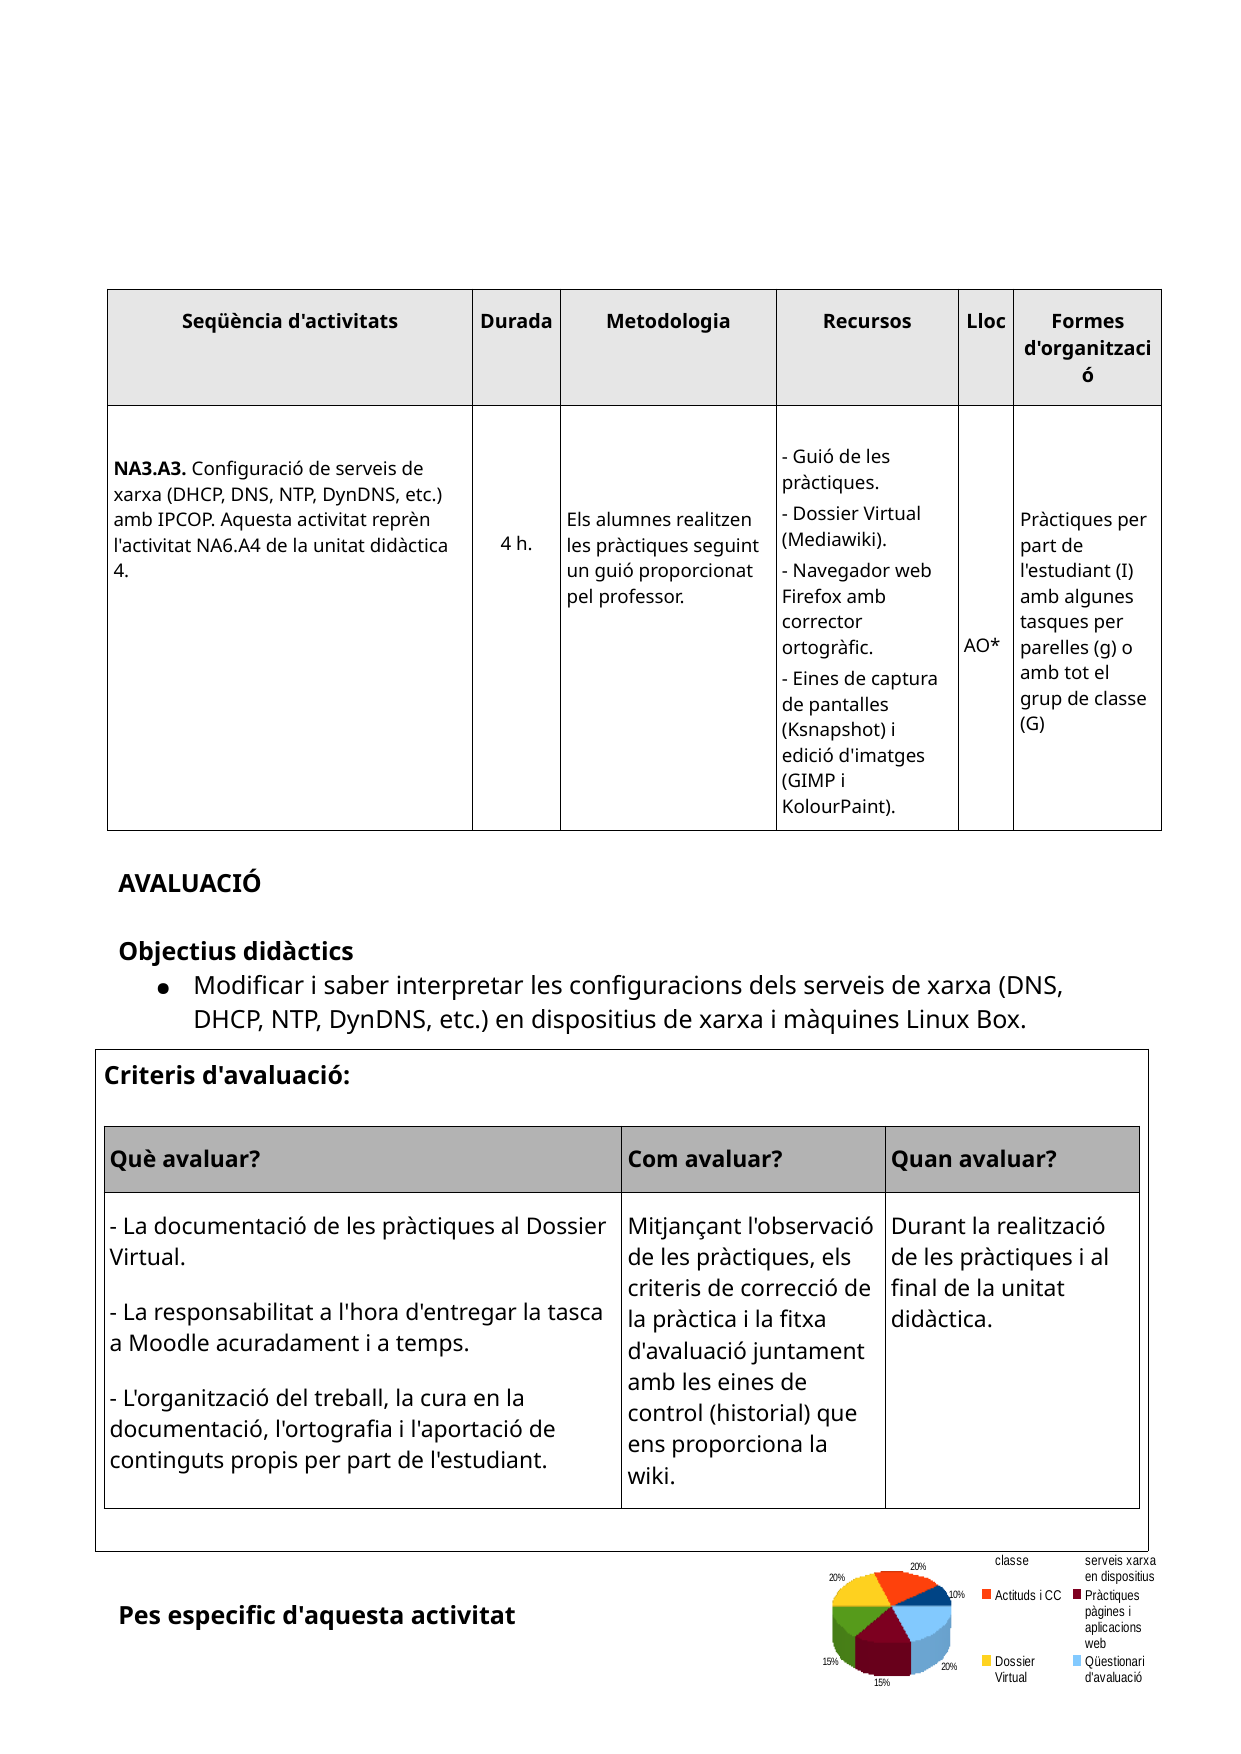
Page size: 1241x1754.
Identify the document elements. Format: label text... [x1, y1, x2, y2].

table_header Què avaluar? [105, 1127, 621, 1192]
table_cell Pràctiques per part de l'estudiant (I) amb algunes tasques per parelles (g) o amb tot el grup de classe (G) [1014, 406, 1161, 830]
table_header Com avaluar? [622, 1127, 885, 1192]
table_header Recursos [777, 290, 958, 405]
table_cell Durant la realització de les pràctiques i al final de la unitat didàctica. [886, 1193, 1139, 1508]
table_header Seqüència d'activitats [108, 290, 472, 405]
table_header Metodologia [561, 290, 776, 405]
table_cell - La documentació de les pràctiques al Dossier Virtual. - La responsabilitat a l'hora d'entregar la tasca a Moodle acuradament i a temps. - L'organització del treball, la cura en la documentació, l'ortografia i l'aportació de continguts propis per part de l'estudiant. [105, 1193, 621, 1508]
table_cell 4 h. [473, 406, 560, 830]
table_cell Mitjançant l'observació de les pràctiques, els criteris de correcció de la pràctica i la fitxa d'avaluació juntament amb les eines de control (historial) que ens proporciona la wiki. [622, 1193, 885, 1508]
table_cell NA3.A3. Configuració de serveis de xarxa (DHCP, DNS, NTP, DynDNS, etc.) amb IPCOP. Aquesta activitat reprèn l'activitat NA6.A4 de la unitat didàctica 4. [108, 406, 472, 830]
table_header Quan avaluar? [886, 1127, 1139, 1192]
table_header Formes d'organització [1014, 290, 1161, 405]
text Pes especific d'aquesta activitat [118, 1597, 810, 1631]
table_header Durada [473, 290, 560, 405]
text AVALUACIÓ [118, 866, 1122, 899]
text Criteris d'avaluació: [104, 1057, 1139, 1092]
list Modificar i saber interpretar les configuracions dels serveis de xarxa (DNS, DHCP, NTP, DynDNS, etc.) en dispositius de xarxa i màquines Linux Box. [156, 968, 1122, 1036]
table_cell Els alumnes realitzen les pràctiques seguint un guió proporcionat pel professor. [561, 406, 776, 830]
table_cell AO* [959, 406, 1013, 830]
text Objectius didàctics [118, 934, 1122, 968]
table_header Lloc [959, 290, 1013, 405]
table_cell - Guió de les pràctiques. - Dossier Virtual (Mediawiki). - Navegador web Firefox amb corrector ortogràfic. - Eines de captura de pantalles (Ksnapshot) i edició d'imatges (GIMP i KolourPaint). [777, 406, 958, 830]
